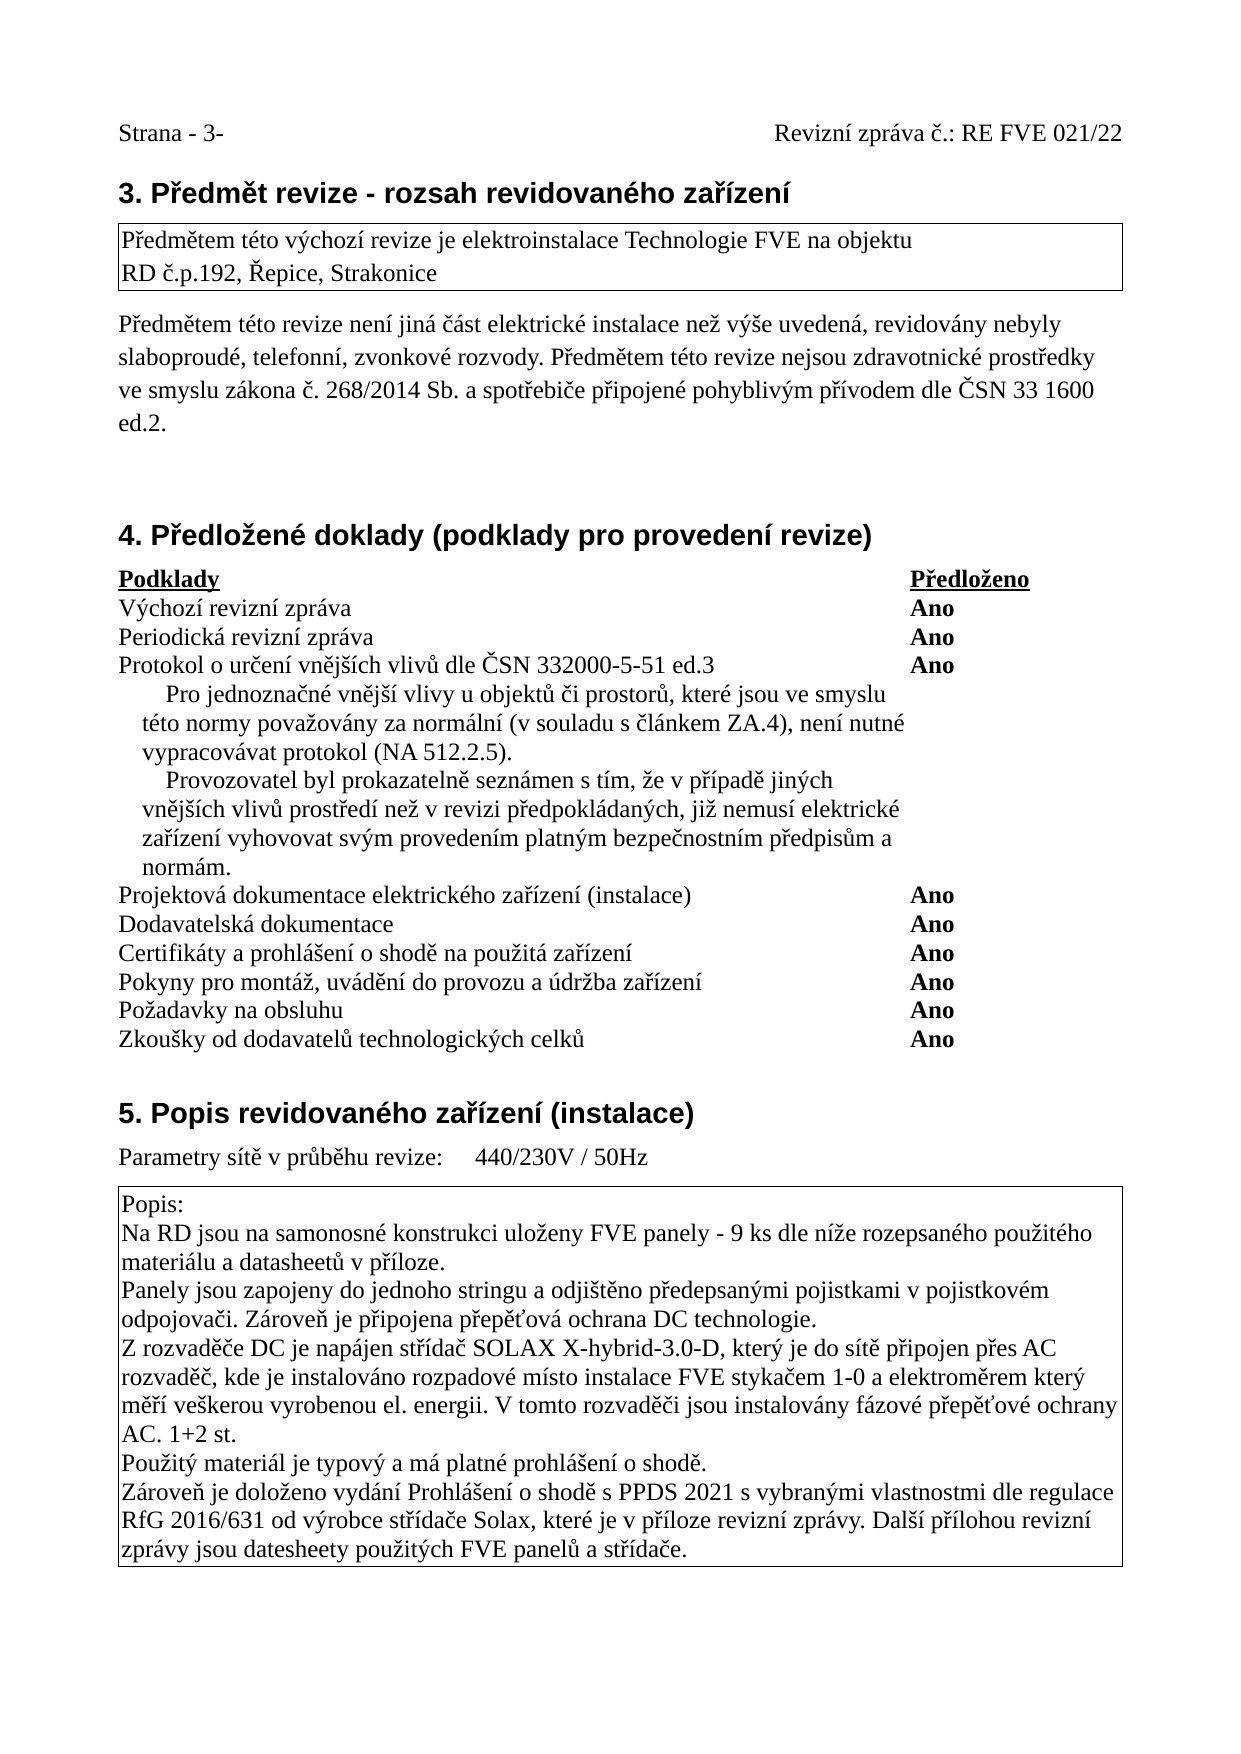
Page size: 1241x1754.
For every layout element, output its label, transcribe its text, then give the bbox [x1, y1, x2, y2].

text Použitý materiál je typový a má platné prohlášení o shodě. [119, 1445, 1122, 1473]
text Zkoušky od dodavatelů technologických celků [118, 1024, 910, 1053]
text Pro jednoznačné vnější vlivy u objektů či prostorů, které jsou ve smyslu této normy považovány za normální (v souladu s článkem ZA.4), není nutné vypracovávat protokol (NA 512.2.5). [142, 679, 910, 765]
text Podklady [118, 564, 910, 593]
text Protokol o určení vnějších vlivů dle ČSN 332000-5-51 ed.3 [118, 650, 910, 679]
subtitle 5. Popis revidovaného zařízení (instalace) [118, 1096, 1122, 1130]
text Z rozvaděče DC je napájen střídač SOLAX X-hybrid-3.0-D, který je do sítě připojen přes AC rozvaděč, kde je instalováno rozpadové místo instalace FVE stykačem 1-0 a elektroměrem který měří veškerou vyrobenou el. energii. V tomto rozvaděči jsou instalovány fázové přepěťové ochrany AC. 1+2 st. [119, 1330, 1122, 1445]
text Ano [910, 880, 1122, 909]
text Ano [910, 622, 1122, 650]
text Předmětem této revize není jiná část elektrické instalace než výše uvedená, revidovány nebyly slaboproudé, telefonní, zvonkové rozvody. Předmětem této revize nejsou zdravotnické prostředky ve smyslu zákona č. 268/2014 Sb. a spotřebiče připojené pohyblivým přívodem dle ČSN 33 1600 ed.2. [118, 309, 1122, 437]
text Periodická revizní zpráva [118, 622, 910, 650]
text Výchozí revizní zpráva [118, 593, 910, 622]
text 440/230V / 50Hz [475, 1142, 1122, 1171]
text Na RD jsou na samonosné konstrukci uloženy FVE panely - 9 ks dle níže rozepsaného použitého materiálu a datasheetů v příloze. [119, 1215, 1122, 1272]
text Provozovatel byl prokazatelně seznámen s tím, že v případě jiných vnějších vlivů prostředí než v revizi předpokládaných, již nemusí elektrické zařízení vyhovovat svým provedením platným bezpečnostním předpisům a normám. [142, 765, 910, 880]
text Ano [910, 967, 1122, 995]
text Ano [910, 1024, 1122, 1053]
text Ano [910, 938, 1122, 967]
text Ano [910, 650, 1122, 679]
text Dodavatelská dokumentace [118, 909, 910, 938]
text Ano [910, 995, 1122, 1024]
text Panely jsou zapojeny do jednoho stringu a odjištěno předepsanými pojistkami v pojistkovém odpojovači. Zároveň je připojena přepěťová ochrana DC technologie. [119, 1272, 1122, 1330]
text Popis: [119, 1187, 1122, 1215]
text Parametry sítě v průběhu revize: [118, 1142, 475, 1171]
text Požadavky na obsluhu [118, 995, 910, 1024]
text Předloženo [910, 564, 1122, 593]
text Předmětem této výchozí revize je elektroinstalace Technologie FVE na objektu RD č.p.192, Řepice, Strakonice [119, 224, 1122, 290]
subtitle 3. Předmět revize - rozsah revidovaného zařízení [118, 176, 1122, 210]
text Ano [910, 909, 1122, 938]
text Zároveň je doloženo vydání Prohlášení o shodě s PPDS 2021 s vybranými vlastnostmi dle regulace RfG 2016/631 od výrobce střídače Solax, které je v příloze revizní zprávy. Další přílohou revizní zprávy jsou datesheety použitých FVE panelů a střídače. [119, 1473, 1122, 1566]
text Projektová dokumentace elektrického zařízení (instalace) [118, 880, 910, 909]
text Pokyny pro montáž, uvádění do provozu a údržba zařízení [118, 967, 910, 995]
subtitle 4. Předložené doklady (podklady pro provedení revize) [118, 518, 1122, 552]
text Certifikáty a prohlášení o shodě na použitá zařízení [118, 938, 910, 967]
text Ano [910, 593, 1122, 622]
